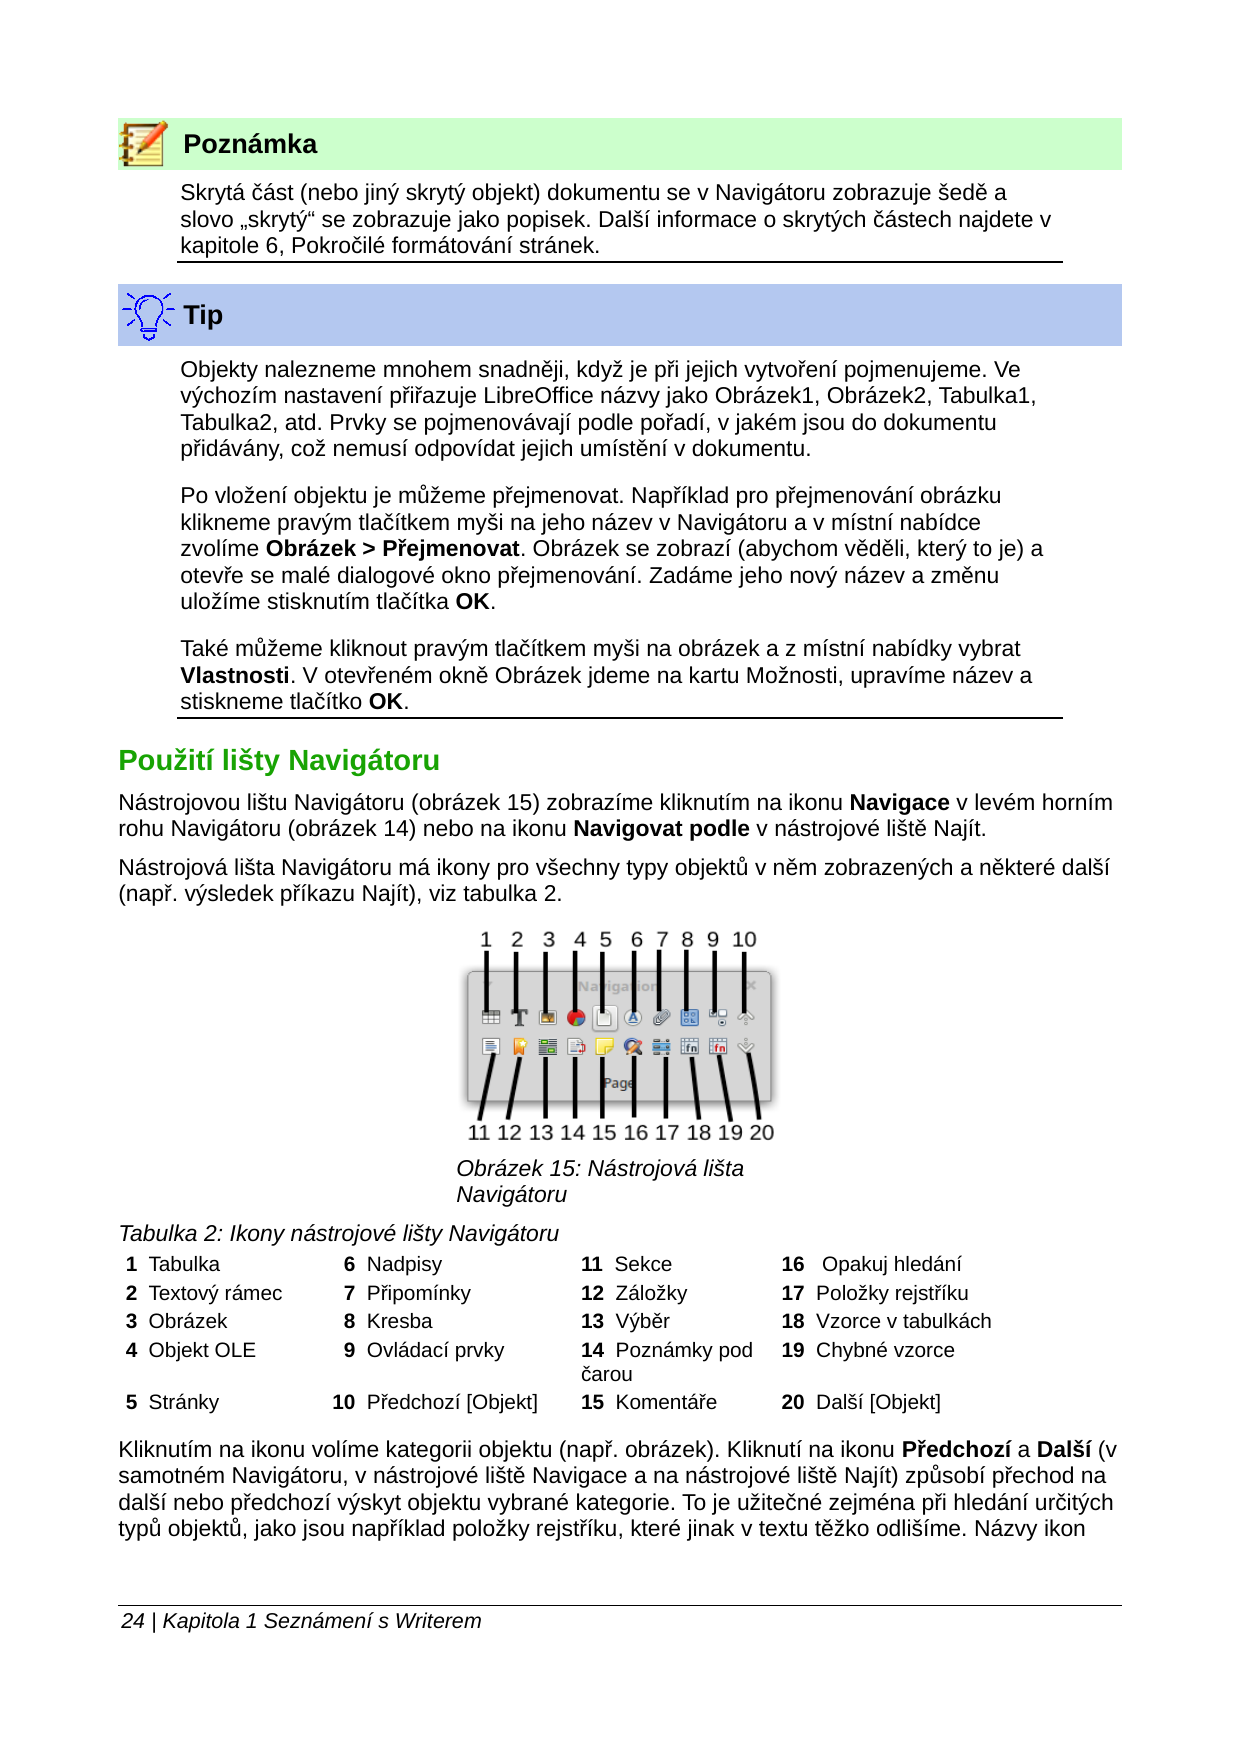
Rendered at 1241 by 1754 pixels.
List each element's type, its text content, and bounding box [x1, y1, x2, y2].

text Skrytá část (nebo jiný skrytý objekt) dokumentu se v Navigátoru zobrazuje šedě a slovo „skrytý“ se zobrazuje jako popisek. Další informace o skrytých částech najdete v kapitole 6, Pokročilé formátování stránek. [177, 176, 1063, 261]
table_cell 15 Komentáře [569, 1390, 769, 1418]
text Objekty nalezneme mnohem snadněji, když je při jejich vytvoření pojmenujeme. Ve výchozím nastavení přiřazuje LibreOffice názvy jako Obrázek1, Obrázek2, Tabulka1, Tabulka2, atd. Prvky se pojmenovávají podle pořadí, v jakém jsou do dokumentu přidávány, což nemusí odpovídat jejich umístění v dokumentu. [177, 353, 1063, 461]
text Nástrojová lišta Navigátoru má ikony pro všechny typy objektů v něm zobrazených a některé další (např. výsledek příkazu Najít), viz tabulka 2. [118, 854, 1122, 906]
subtitle Tip [118, 284, 1122, 346]
table_cell 3 Obrázek [114, 1309, 320, 1337]
table_cell 17 Položky rejstříku [770, 1281, 1023, 1309]
picture [119, 285, 179, 345]
table_cell 10 Předchozí [Objekt] [320, 1390, 569, 1418]
table_cell 4 Objekt OLE [114, 1338, 320, 1390]
table_header 16 Opakuj hledání [770, 1252, 1023, 1281]
text Kliknutím na ikonu volíme kategorii objektu (např. obrázek). Kliknutí na ikonu Předchozí a Další (v samotném Navigátoru, v nástrojové liště Navigace a na nástrojové liště Najít) způsobí přechod na další nebo předchozí výskyt objektu vybrané kategorie. To je užitečné zejména při hledání určitých typů objektů, jako jsou například položky rejstříku, které jinak v textu těžko odlišíme. Názvy ikon [118, 1436, 1122, 1541]
text Po vložení objektu je můžeme přejmenovat. Například pro přejmenování obrázku klikneme pravým tlačítkem myši na jeho název v Navigátoru a v místní nabídce zvolíme Obrázek > Přejmenovat. Obrázek se zobrazí (abychom věděli, který to je) a otevře se malé dialogové okno přejmenování. Zadáme jeho nový název a změnu uložíme stisknutím tlačítka OK. [177, 479, 1063, 614]
table_cell 5 Stránky [114, 1390, 320, 1418]
picture [456, 918, 784, 1156]
subtitle Poznámka [118, 118, 1122, 170]
picture [119, 119, 170, 170]
table_cell 20 Další [Objekt] [770, 1390, 1023, 1418]
table_cell 7 Připomínky [320, 1281, 569, 1309]
text Také můžeme kliknout pravým tlačítkem myši na obrázek a z místní nabídky vybrat Vlastnosti. V otevřeném okně Obrázek jdeme na kartu Možnosti, upravíme název a stiskneme tlačítko OK. [177, 632, 1063, 717]
text Nástrojovou lištu Navigátoru (obrázek 15) zobrazíme kliknutím na ikonu Navigace v levém horním rohu Navigátoru (obrázek 14) nebo na ikonu Navigovat podle v nástrojové liště Najít. [118, 788, 1122, 841]
table_cell 2 Textový rámec [114, 1281, 320, 1309]
table_cell 13 Výběr [569, 1309, 769, 1337]
text Tabulka 2: Ikony nástrojové lišty Navigátoru [118, 1220, 1122, 1246]
text Obrázek 15: Nástrojová lišta Navigátoru [456, 1156, 784, 1208]
table_cell 9 Ovládací prvky [320, 1338, 569, 1390]
table_cell 12 Záložky [569, 1281, 769, 1309]
table_cell 18 Vzorce v tabulkách [770, 1309, 1023, 1337]
table_header 11 Sekce [569, 1252, 769, 1281]
subtitle Použití lišty Navigátoru [118, 743, 1122, 777]
table_header 1 Tabulka [114, 1252, 320, 1281]
table_cell 8 Kresba [320, 1309, 569, 1337]
table_cell 14 Poznámky pod čarou [569, 1338, 769, 1390]
table_header 6 Nadpisy [320, 1252, 569, 1281]
table_cell 19 Chybné vzorce [770, 1338, 1023, 1390]
